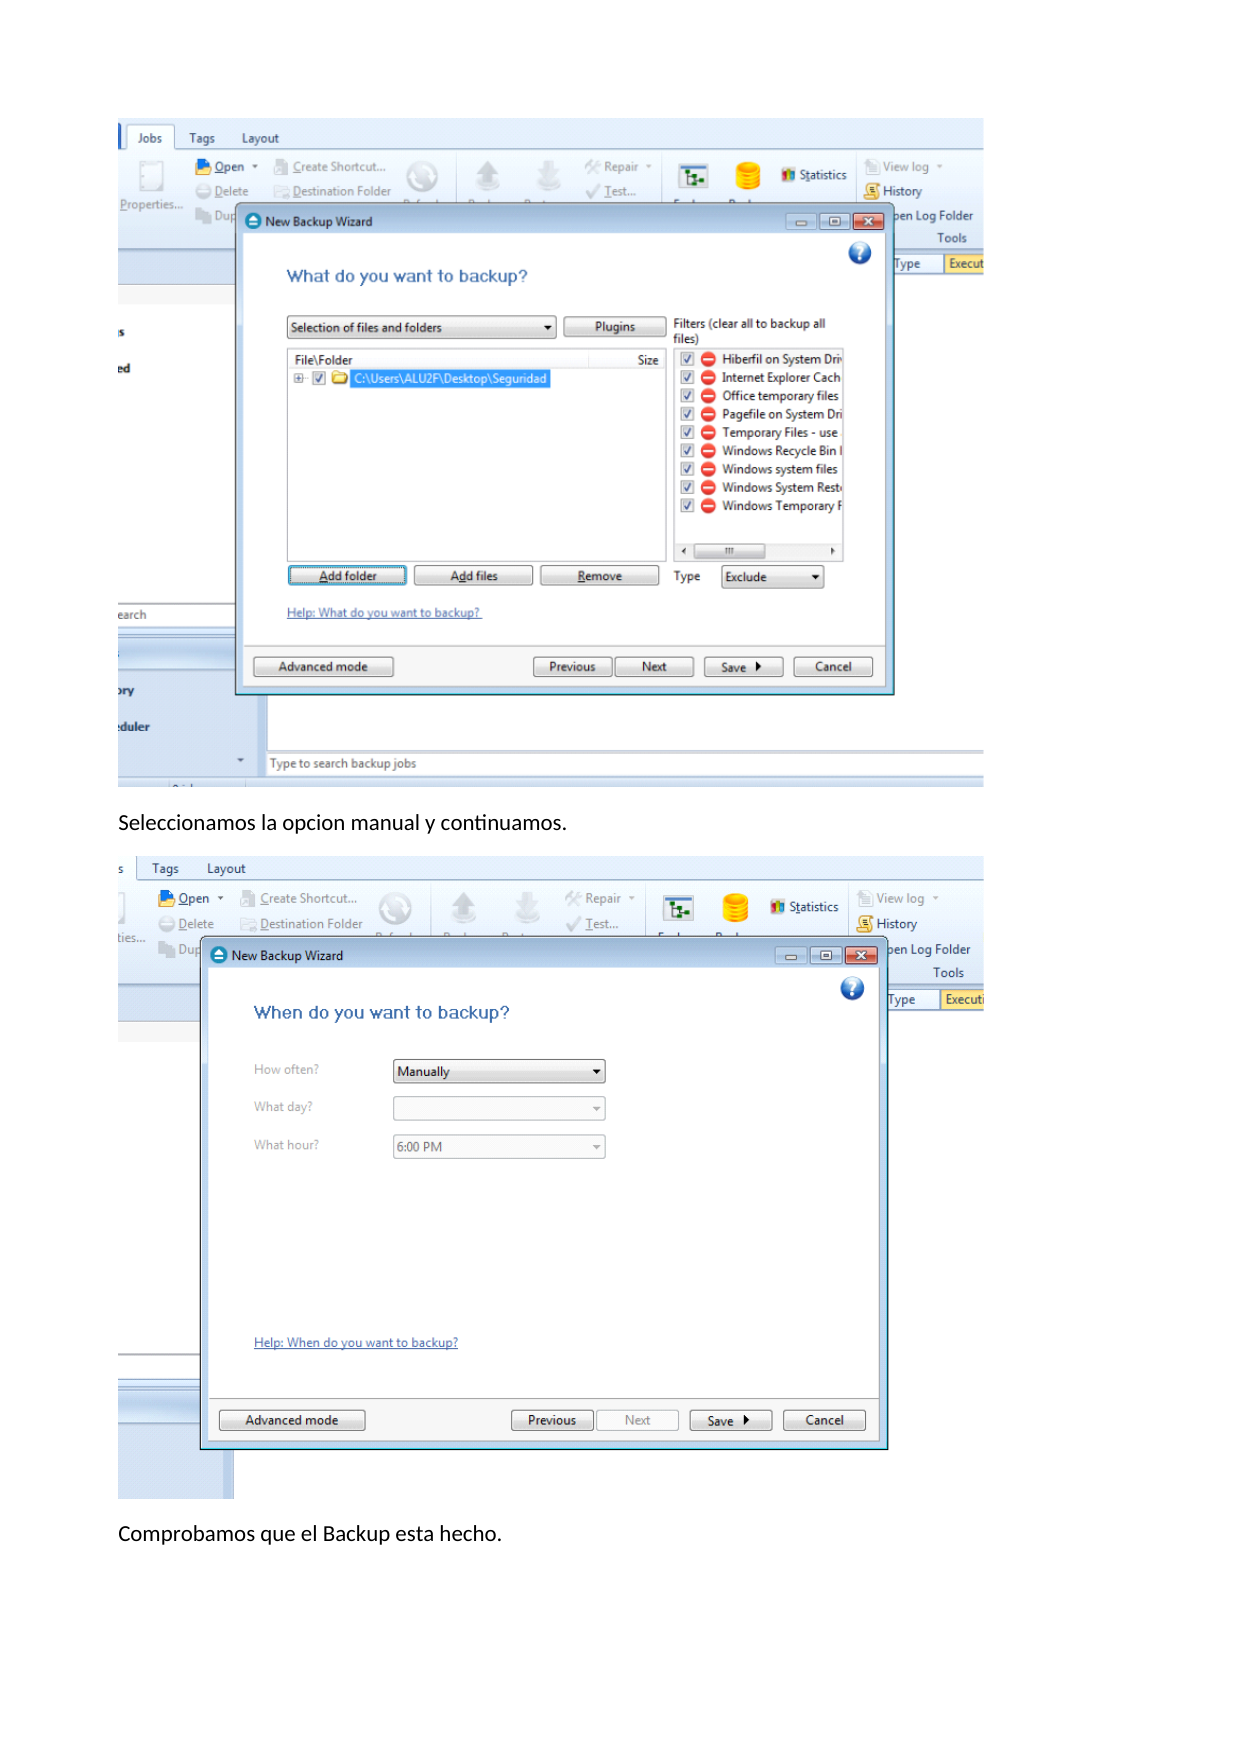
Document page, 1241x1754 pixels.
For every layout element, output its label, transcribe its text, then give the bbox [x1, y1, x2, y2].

text Seleccionamos la opcion manual y continuamos. [118, 808, 1122, 836]
text Comprobamos que el Backup esta hecho. [118, 1519, 1122, 1548]
